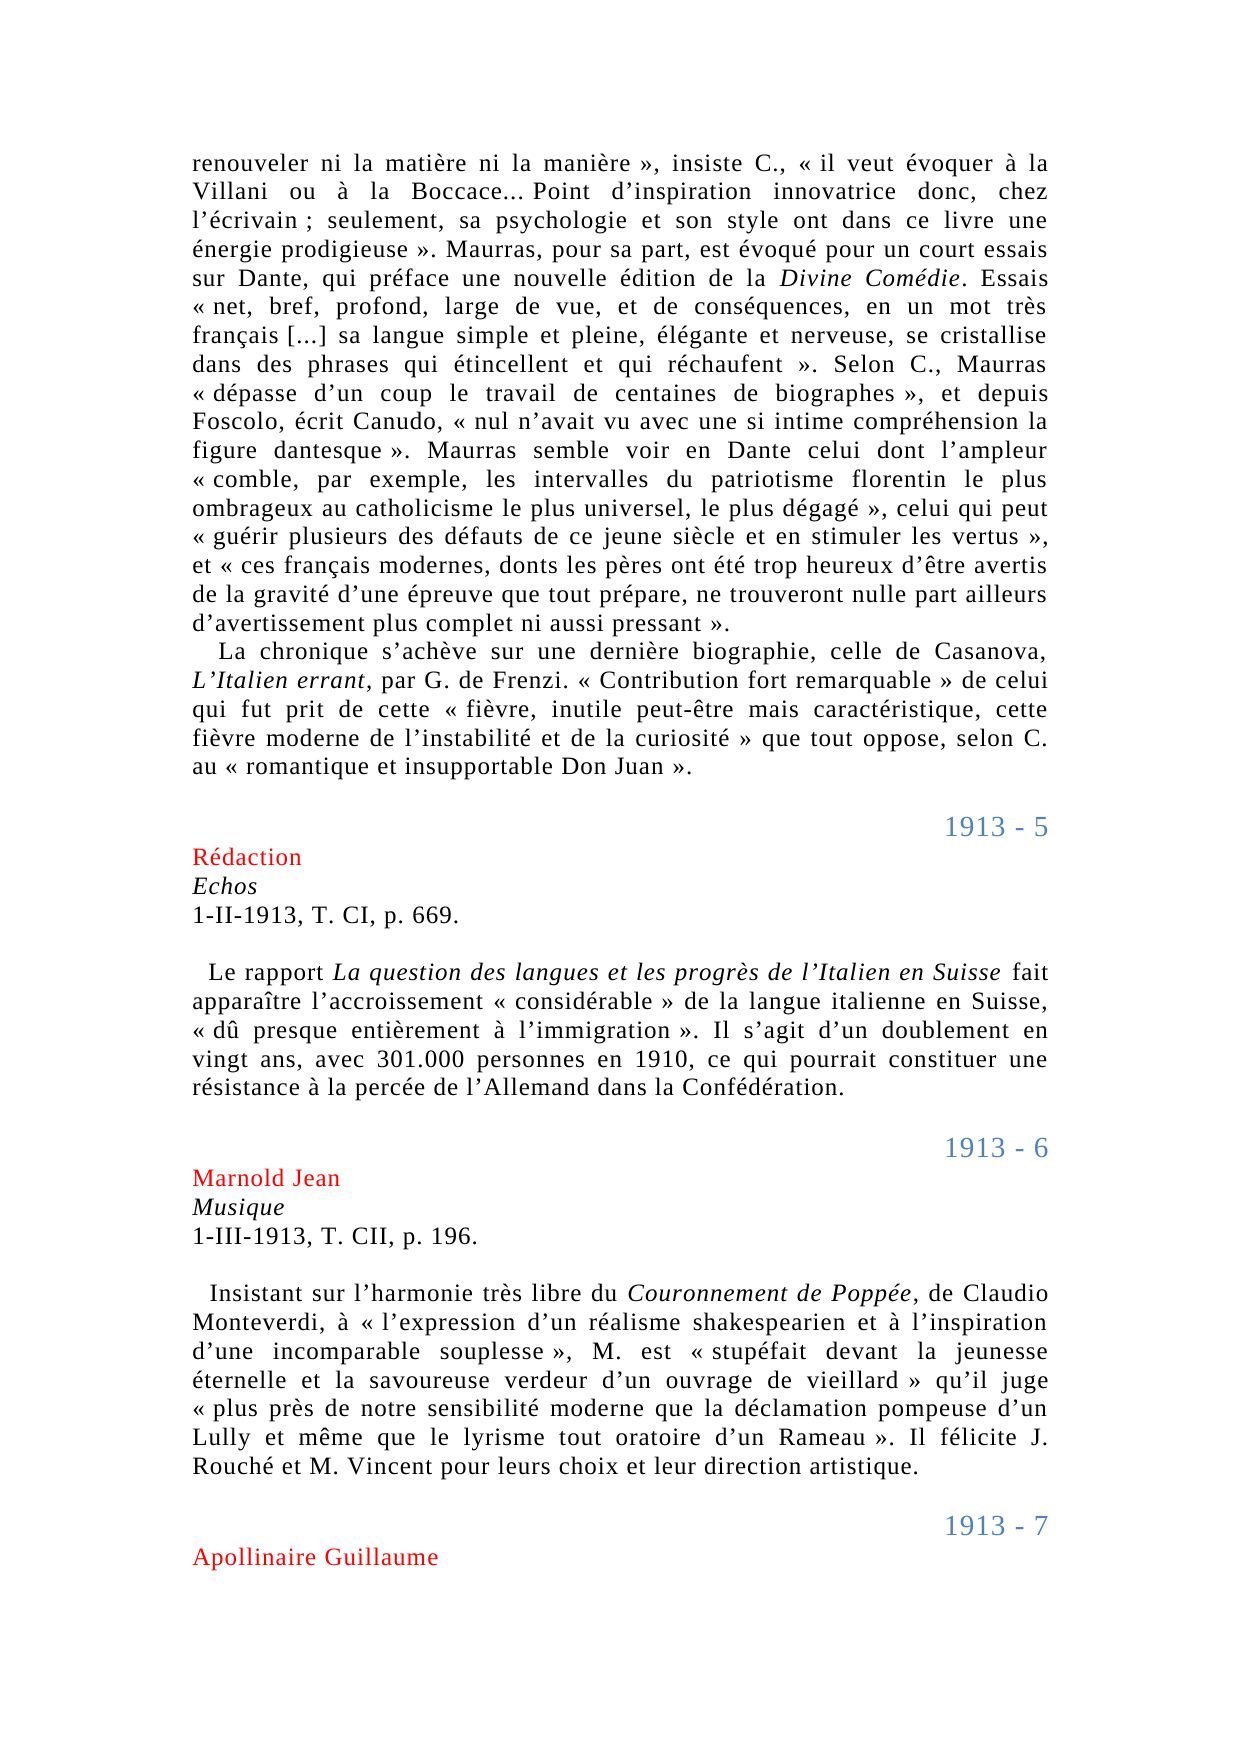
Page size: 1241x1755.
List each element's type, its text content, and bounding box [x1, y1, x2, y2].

text 1-III-1913, T. CII, p. 196. [192, 1221, 1048, 1250]
text Rédaction [192, 842, 1048, 871]
subtitle 1913 - 5 [192, 809, 1048, 842]
text Musique [192, 1192, 1048, 1221]
subtitle 1913 - 7 [192, 1508, 1048, 1542]
text renouveler ni la matière ni la manière », insiste C., « il veut évoquer à la Villani ou à la Boccace... Point d’inspiration innovatrice donc, chez l’écrivain ; seulement, sa psychologie et son style ont dans ce livre une énergie prodigieuse ». Maurras, pour sa part, est évoqué pour un court essais sur Dante, qui préface une nouvelle édition de la Divine Comédie. Essais « net, bref, profond, large de vue, et de conséquences, en un mot très français [...] sa langue simple et pleine, élégante et nerveuse, se cristallise dans des phrases qui étincellent et qui réchaufent ». Selon C., Maurras « dépasse d’un coup le travail de centaines de biographes », et depuis Foscolo, écrit Canudo, « nul n’avait vu avec une si intime compréhension la figure dantesque ». Maurras semble voir en Dante celui dont l’ampleur « comble, par exemple, les intervalles du patriotisme florentin le plus ombrageux au catholicisme le plus universel, le plus dégagé », celui qui peut « guérir plusieurs des défauts de ce jeune siècle et en stimuler les vertus », et « ces français modernes, donts les pères ont été trop heureux d’être avertis de la gravité d’une épreuve que tout prépare, ne trouveront nulle part ailleurs d’avertissement plus complet ni aussi pressant ». [192, 148, 1048, 636]
text Apollinaire Guillaume [192, 1542, 1048, 1571]
text 1-II-1913, T. CI, p. 669. [192, 900, 1048, 929]
subtitle 1913 - 6 [192, 1130, 1048, 1163]
text Marnold Jean [192, 1163, 1048, 1192]
text Echos [192, 871, 1048, 900]
text Le rapport La question des langues et les progrès de l’Italien en Suisse fait apparaître l’accroissement « considérable » de la langue italienne en Suisse, « dû presque entièrement à l’immigration ». Il s’agit d’un doublement en vingt ans, avec 301.000 personnes en 1910, ce qui pourrait constituer une résistance à la percée de l’Allemand dans la Confédération. [192, 957, 1048, 1101]
text Insistant sur l’harmonie très libre du Couronnement de Poppée, de Claudio Monteverdi, à « l’expression d’un réalisme shakespearien et à l’inspiration d’une incomparable souplesse », M. est « stupéfait devant la jeunesse éternelle et la savoureuse verdeur d’un ouvrage de vieillard » qu’il juge « plus près de notre sensibilité moderne que la déclamation pompeuse d’un Lully et même que le lyrisme tout oratoire d’un Rameau ». Il félicite J. Rouché et M. Vincent pour leurs choix et leur direction artistique. [192, 1278, 1048, 1480]
text La chronique s’achève sur une dernière biographie, celle de Casanova, L’Italien errant, par G. de Frenzi. « Contribution fort remarquable » de celui qui fut prit de cette « fièvre, inutile peut-être mais caractéristique, cette fièvre moderne de l’instabilité et de la curiosité » que tout oppose, selon C. au « romantique et insupportable Don Juan ». [192, 636, 1048, 780]
